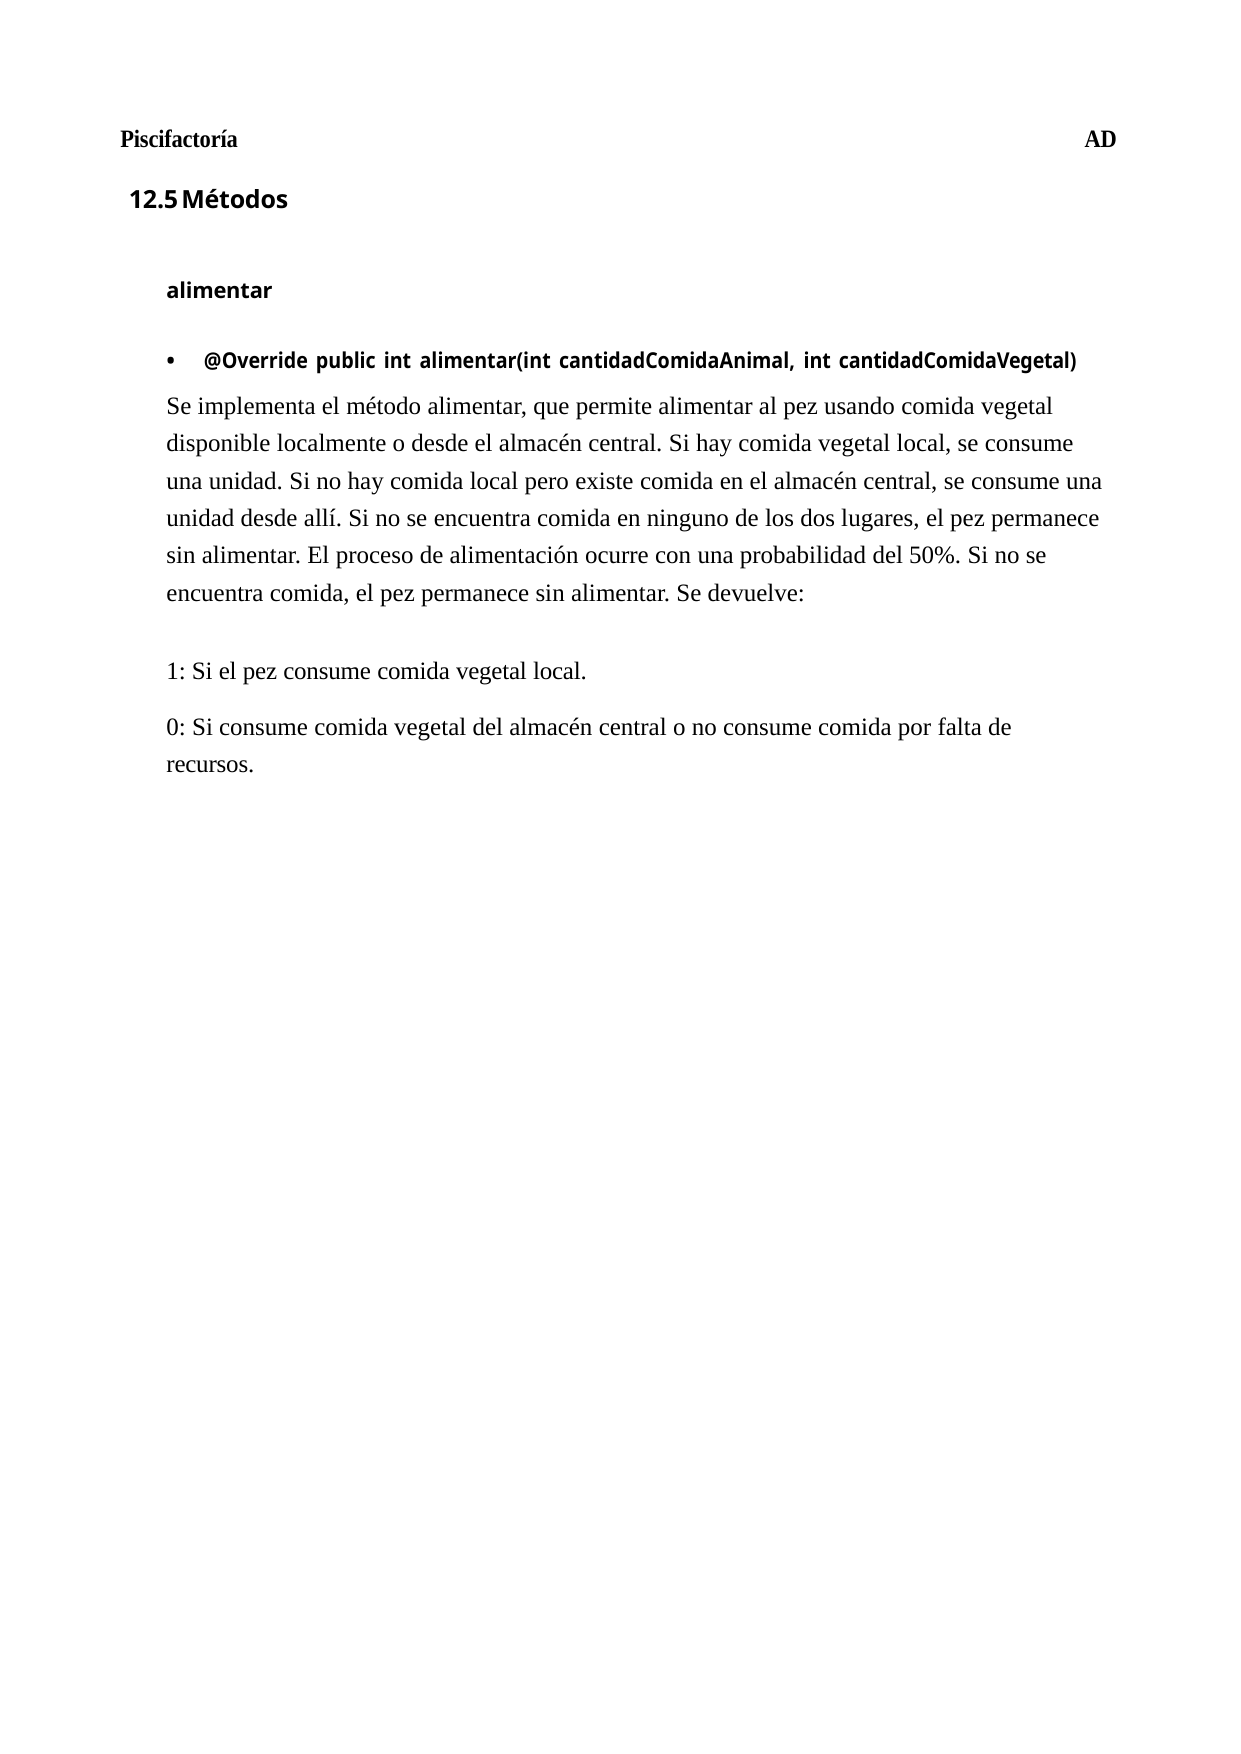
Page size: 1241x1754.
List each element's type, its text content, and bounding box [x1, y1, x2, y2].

text 0: Si consume comida vegetal del almacén central o no consume comida por falta de recursos. [166, 712, 1096, 778]
subtitle Métodos [129, 182, 1122, 216]
text Se implementa el método alimentar, que permite alimentar al pez usando comida vegetal disponible localmente o desde el almacén central. Si hay comida vegetal local, se consume una unidad. Si no hay comida local pero existe comida en el almacén central, se consume una unidad desde allí. Si no se encuentra comida en ninguno de los dos lugares, el pez permanece sin alimentar. El proceso de alimentación ocurre con una probabilidad del 50%. Si no se encuentra comida, el pez permanece sin alimentar. Se devuelve: [166, 391, 1107, 606]
text 1: Si el pez consume comida vegetal local. [166, 656, 1122, 685]
list @Override public int alimentar(int cantidadComidaAnimal, int cantidadComidaVegetal) [166, 345, 1122, 375]
subtitle alimentar [166, 275, 1122, 304]
